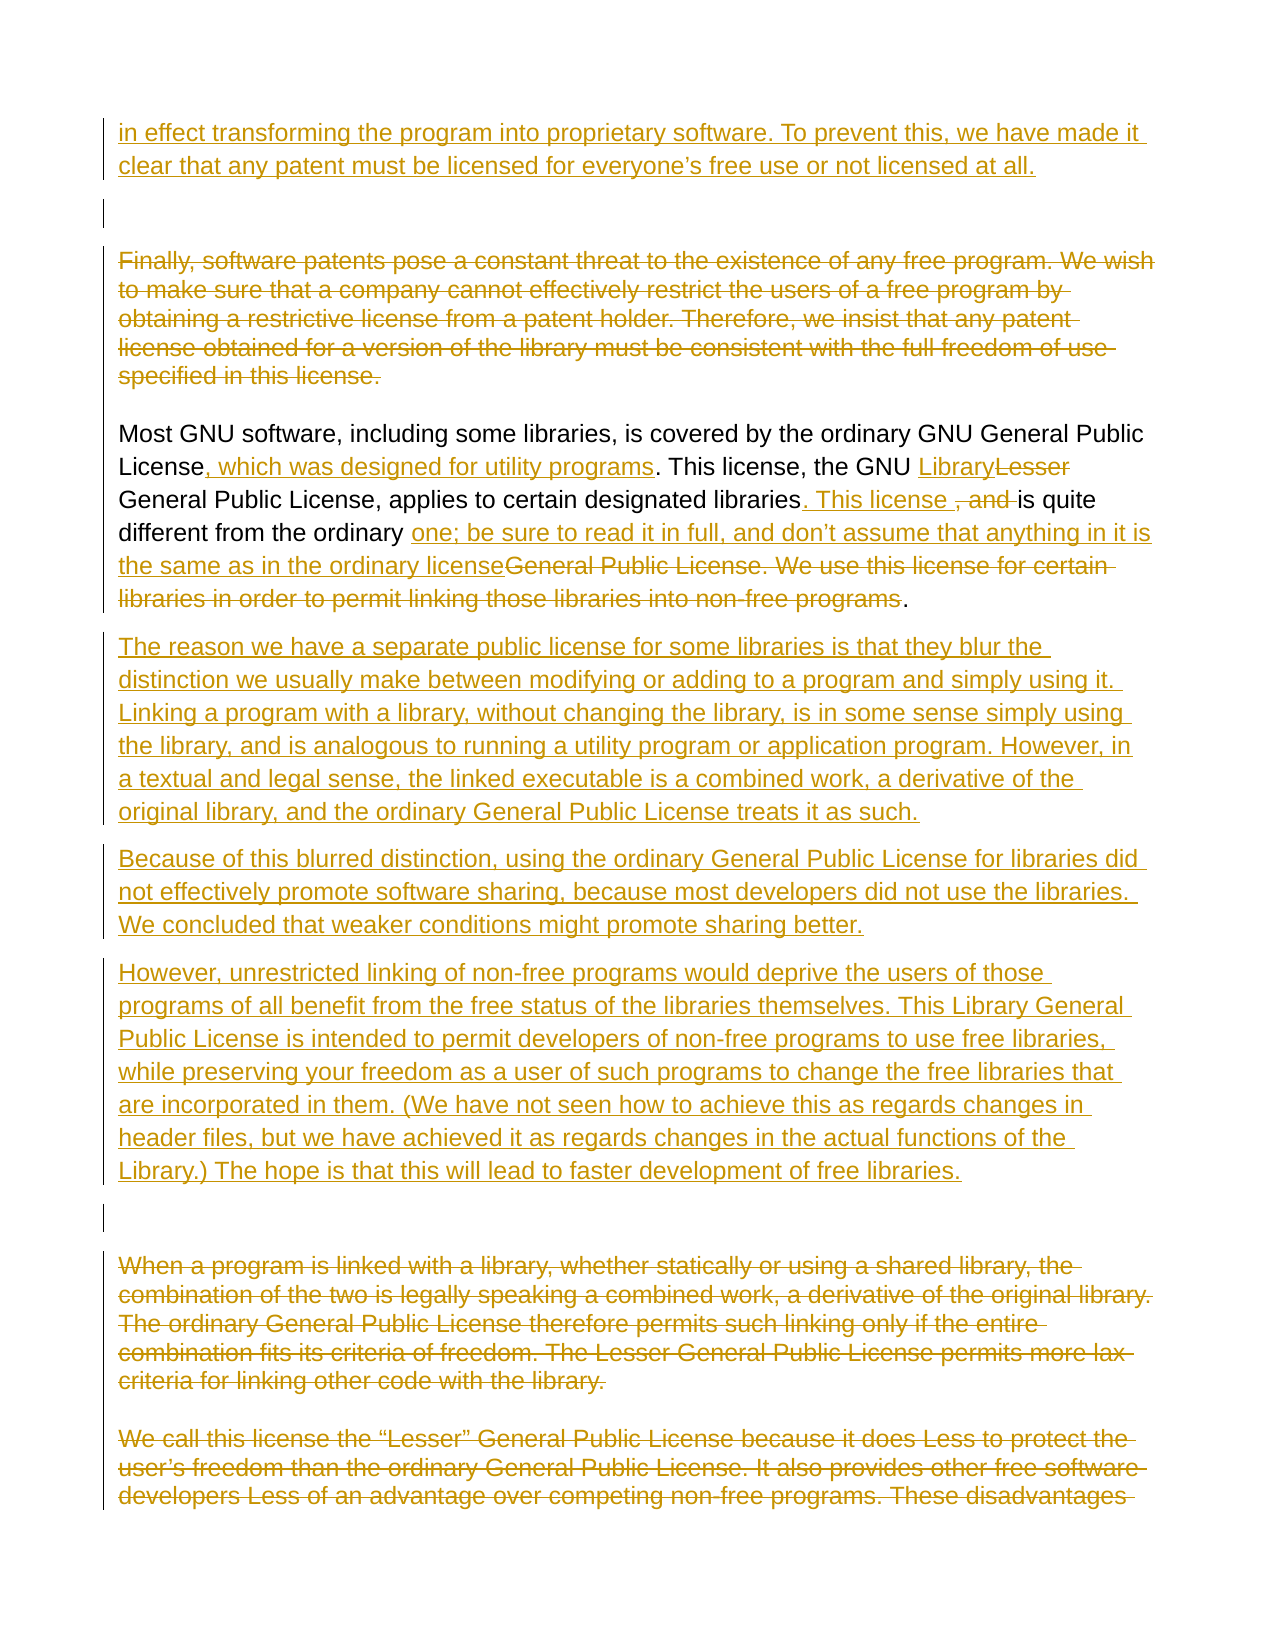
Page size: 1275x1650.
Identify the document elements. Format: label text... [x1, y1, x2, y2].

text Most GNU software, including some libraries, is covered by the ordinary GNU General Public License, which was designed for utility programs. This license, the GNU Library General Public License, applies to certain designated libraries. This license is quite different from the ordinary one; be sure to read it in full, and don’t assume that anything in it is the same as in the ordinary license. [118, 199, 1157, 227]
text The reason we have a separate public license for some libraries is that they blur the distinction we usually make between modifying or adding to a program and simply using it. Linking a program with a library, without changing the library, is in some sense simply using the library, and is analogous to running a utility program or application program. However, in a textual and legal sense, the linked executable is a combined work, a derivative of the original library, and the ordinary General Public License treats it as such. [118, 632, 1157, 825]
text Because of this blurred distinction, using the ordinary General Public License for libraries did not effectively promote software sharing, because most developers did not use the libraries. We concluded that weaker conditions might promote sharing better. [118, 844, 1157, 939]
text However, unrestricted linking of non-free programs would deprive the users of those programs of all benefit from the free status of the libraries themselves. This Library General Public License is intended to permit developers of non-free programs to use free libraries, while preserving your freedom as a user of such programs to change the free libraries that are incorporated in them. (We have not seen how to achieve this as regards changes in header files, but we have achieved it as regards changes in the actual functions of the Library.) The hope is that this will lead to faster development of free libraries. [118, 958, 1157, 1185]
text The precise terms and conditions for copying, distribution and modification follow. Pay close attention to the difference between a “work based on the library” and a “work that uses the library”. The former contains code derived from the library, while the latter only works together with the library. [118, 1204, 1157, 1232]
text in effect transforming the program into proprietary software. To prevent this, we have made it clear that any patent must be licensed for everyone’s free use or not licensed at all. [118, 118, 1157, 180]
